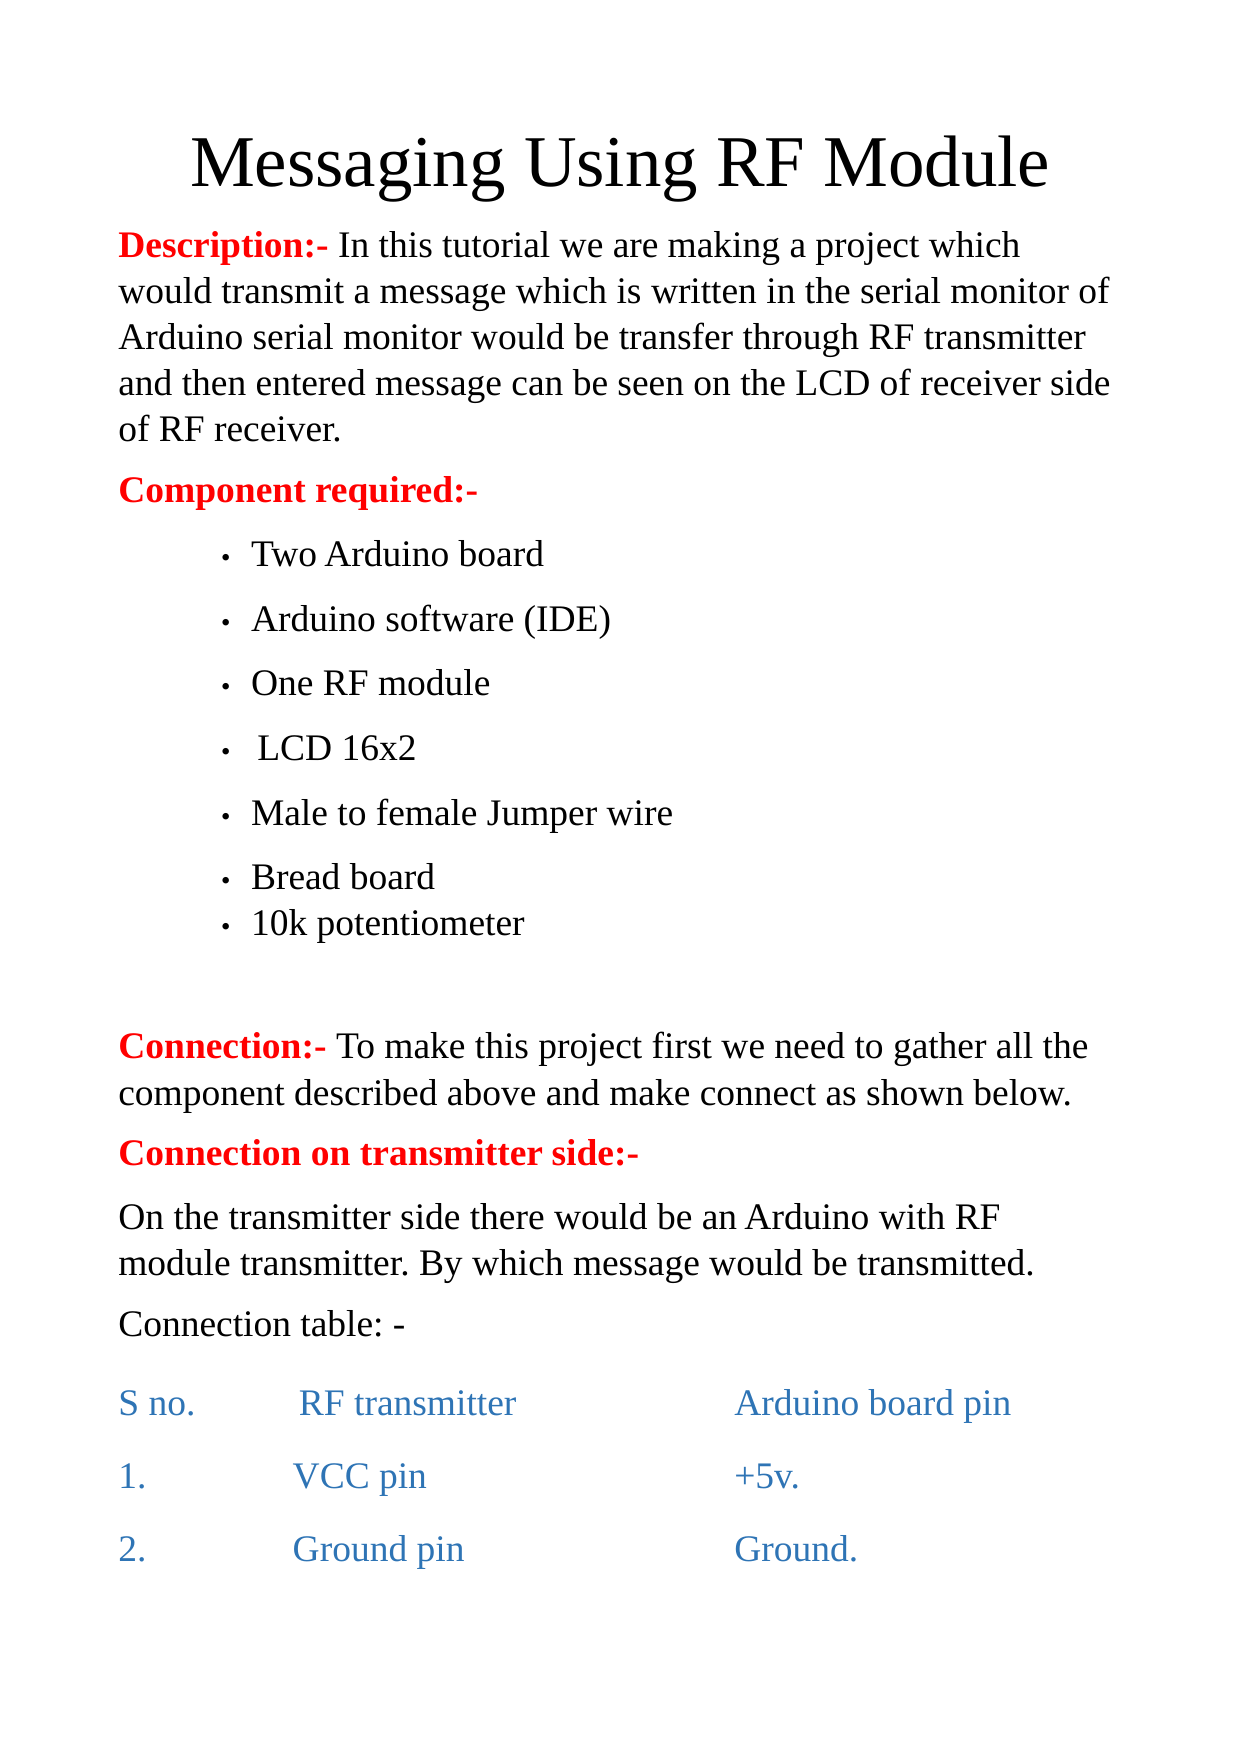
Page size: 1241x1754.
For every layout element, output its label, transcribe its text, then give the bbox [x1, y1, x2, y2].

table_cell Ground pin [293, 1526, 734, 1598]
text Description:- In this tutorial we are making a project which would transmit a message which is written in the serial monitor of Arduino serial monitor would be transfer through RF transmitter and then entered message can be seen on the LCD of receiver side of RF receiver. [118, 222, 1122, 450]
text Messaging Using RF Module [118, 118, 1122, 202]
table_cell +5v. [734, 1453, 1240, 1526]
list Bread board [221, 855, 1063, 898]
text On the transmitter side there would be an Arduino with RF module transmitter. By which message would be transmitted. [118, 1195, 1122, 1284]
list Male to female Jumper wire [221, 790, 1063, 833]
list Arduino software (IDE) [221, 596, 1063, 639]
list One RF module [221, 661, 1063, 704]
table_cell VCC pin [293, 1453, 734, 1526]
list Two Arduino board [221, 531, 1063, 574]
text Connection:- To make this project first we need to gather all the component described above and make connect as shown below. [118, 1024, 1122, 1113]
table_cell 1. [118, 1453, 292, 1526]
table_header RF transmitter [293, 1381, 734, 1453]
text Connection on transmitter side:- [118, 1131, 1122, 1174]
text Connection table: - [118, 1301, 1122, 1344]
table_header S no. [118, 1381, 292, 1453]
list 10k potentiometer [221, 901, 1063, 944]
table_header Arduino board pin [734, 1381, 1240, 1453]
list LCD 16x2 [221, 725, 1063, 768]
table_cell Ground. [734, 1526, 1240, 1598]
text Component required:- [118, 467, 1122, 510]
table_cell 2. [118, 1526, 292, 1598]
